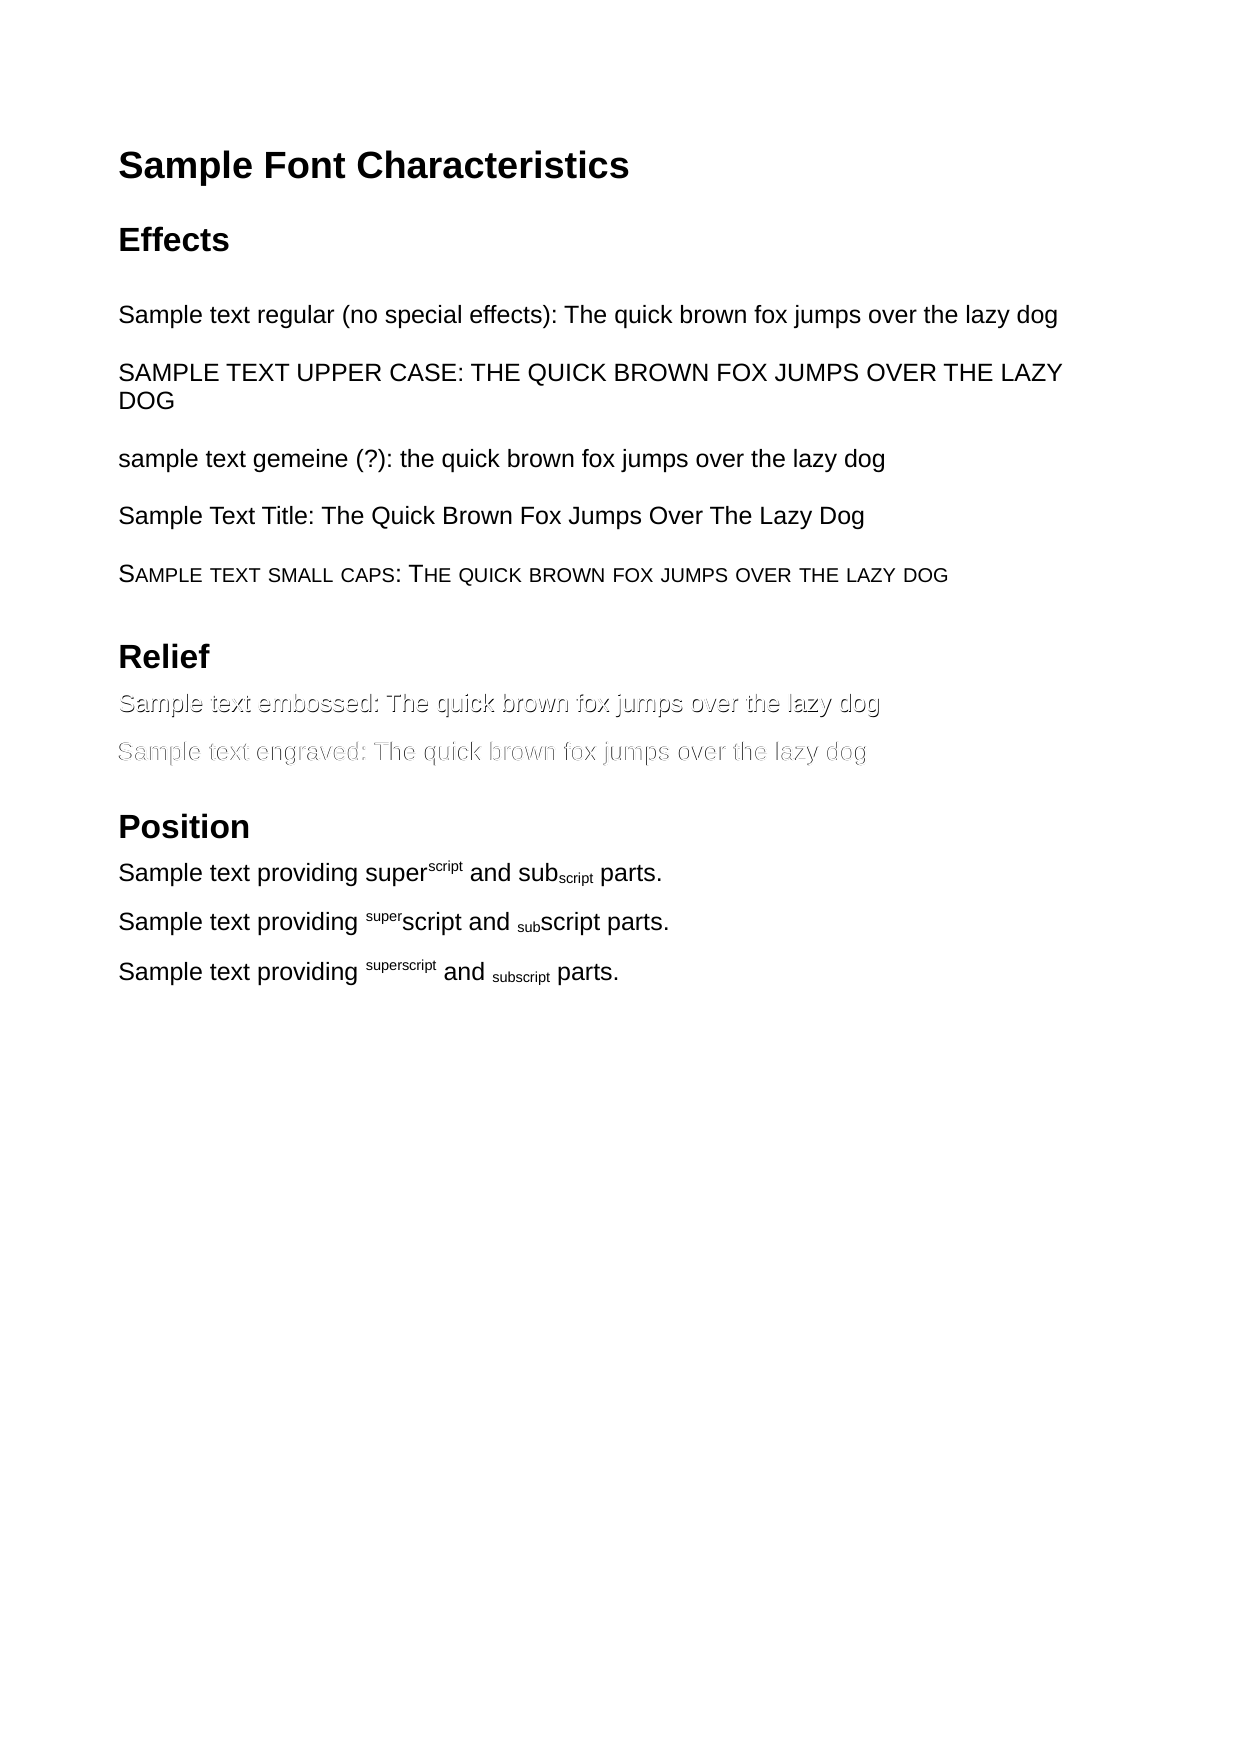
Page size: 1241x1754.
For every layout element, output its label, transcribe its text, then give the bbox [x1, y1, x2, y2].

text Sample Text gemeine (?): The quick brown fox jumps over the lazy dog [118, 444, 1122, 472]
text Sample text engraved: The quick brown fox jumps over the lazy dog [118, 737, 1122, 766]
subtitle Sample Font Characteristics [118, 143, 1122, 187]
text Sample text regular (no special effects): The quick brown fox jumps over the lazy dog [118, 300, 1122, 329]
text Sample text embossed: The quick brown fox jumps over the lazy dog [118, 688, 1122, 717]
text Sample text providing superscript and subscript parts. [118, 858, 1122, 887]
text Sample text providing superscript and subscript parts. [118, 956, 1122, 985]
subtitle Relief [118, 637, 1122, 676]
subtitle Effects [118, 220, 1122, 259]
text Sample text Upper Case: The quick brown fox jumps over the lazy dog [118, 357, 1122, 415]
subtitle Position [118, 807, 1122, 846]
text Sample text small caps: The quick brown fox jumps over the lazy dog [118, 559, 1122, 587]
text Sample text title: the quick brown fox jumps over the lazy dog [118, 501, 1122, 530]
text Sample text providing superscript and subscript parts. [118, 907, 1122, 936]
